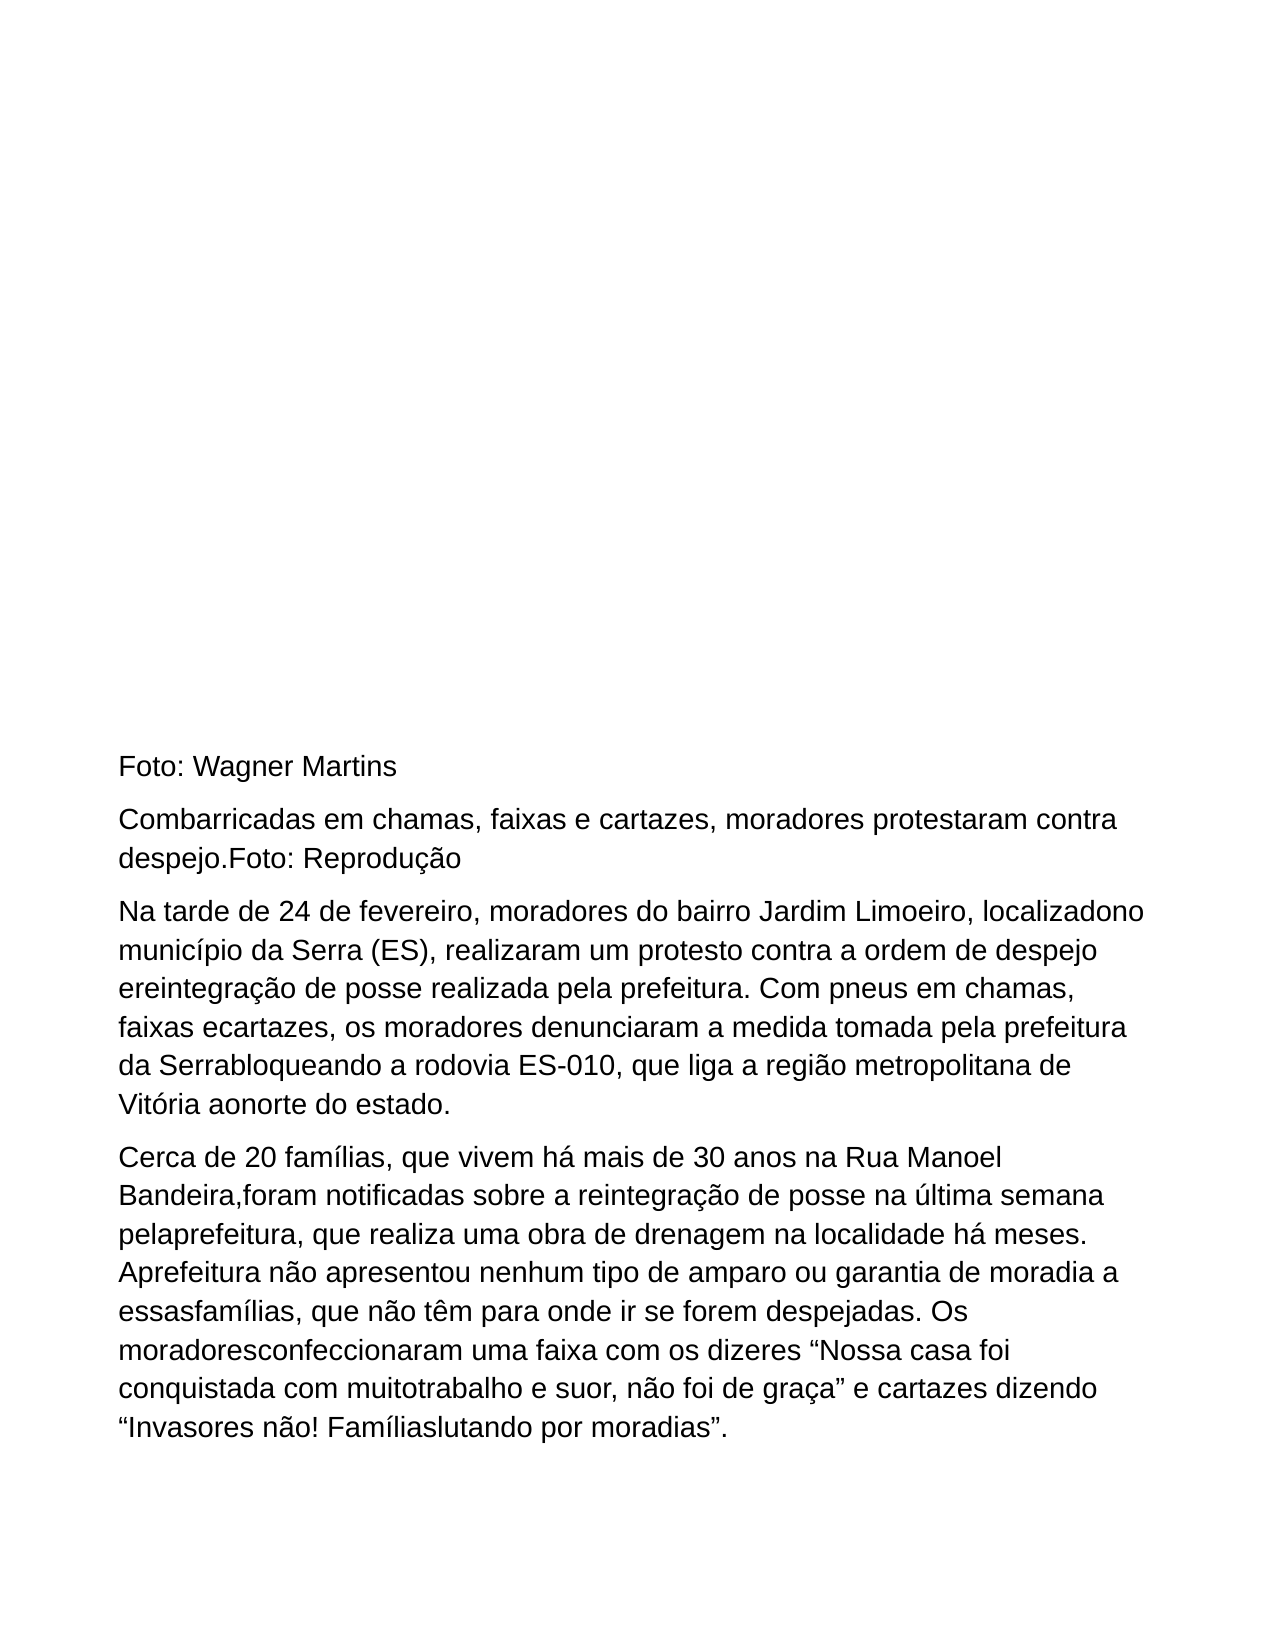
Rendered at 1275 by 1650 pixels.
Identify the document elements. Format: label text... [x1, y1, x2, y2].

text Combarricadas em chamas, faixas e cartazes, moradores protestaram contra despejo.Foto: Reprodução [118, 802, 1157, 874]
text Foto: Wagner Martins [118, 749, 1157, 783]
text Cerca de 20 famílias, que vivem há mais de 30 anos na Rua Manoel Bandeira,foram notificadas sobre a reintegração de posse na última semana pelaprefeitura, que realiza uma obra de drenagem na localidade há meses. Aprefeitura não apresentou nenhum tipo de amparo ou garantia de moradia a essasfamílias, que não têm para onde ir se forem despejadas. Os moradoresconfeccionaram uma faixa com os dizeres “Nossa casa foi conquistada com muitotrabalho e suor, não foi de graça” e cartazes dizendo “Invasores não! Famíliaslutando por moradias”. [118, 1140, 1157, 1443]
text Na tarde de 24 de fevereiro, moradores do bairro Jardim Limoeiro, localizadono município da Serra (ES), realizaram um protesto contra a ordem de despejo ereintegração de posse realizada pela prefeitura. Com pneus em chamas, faixas ecartazes, os moradores denunciaram a medida tomada pela prefeitura da Serrabloqueando a rodovia ES-010, que liga a região metropolitana de Vitória aonorte do estado. [118, 894, 1157, 1120]
